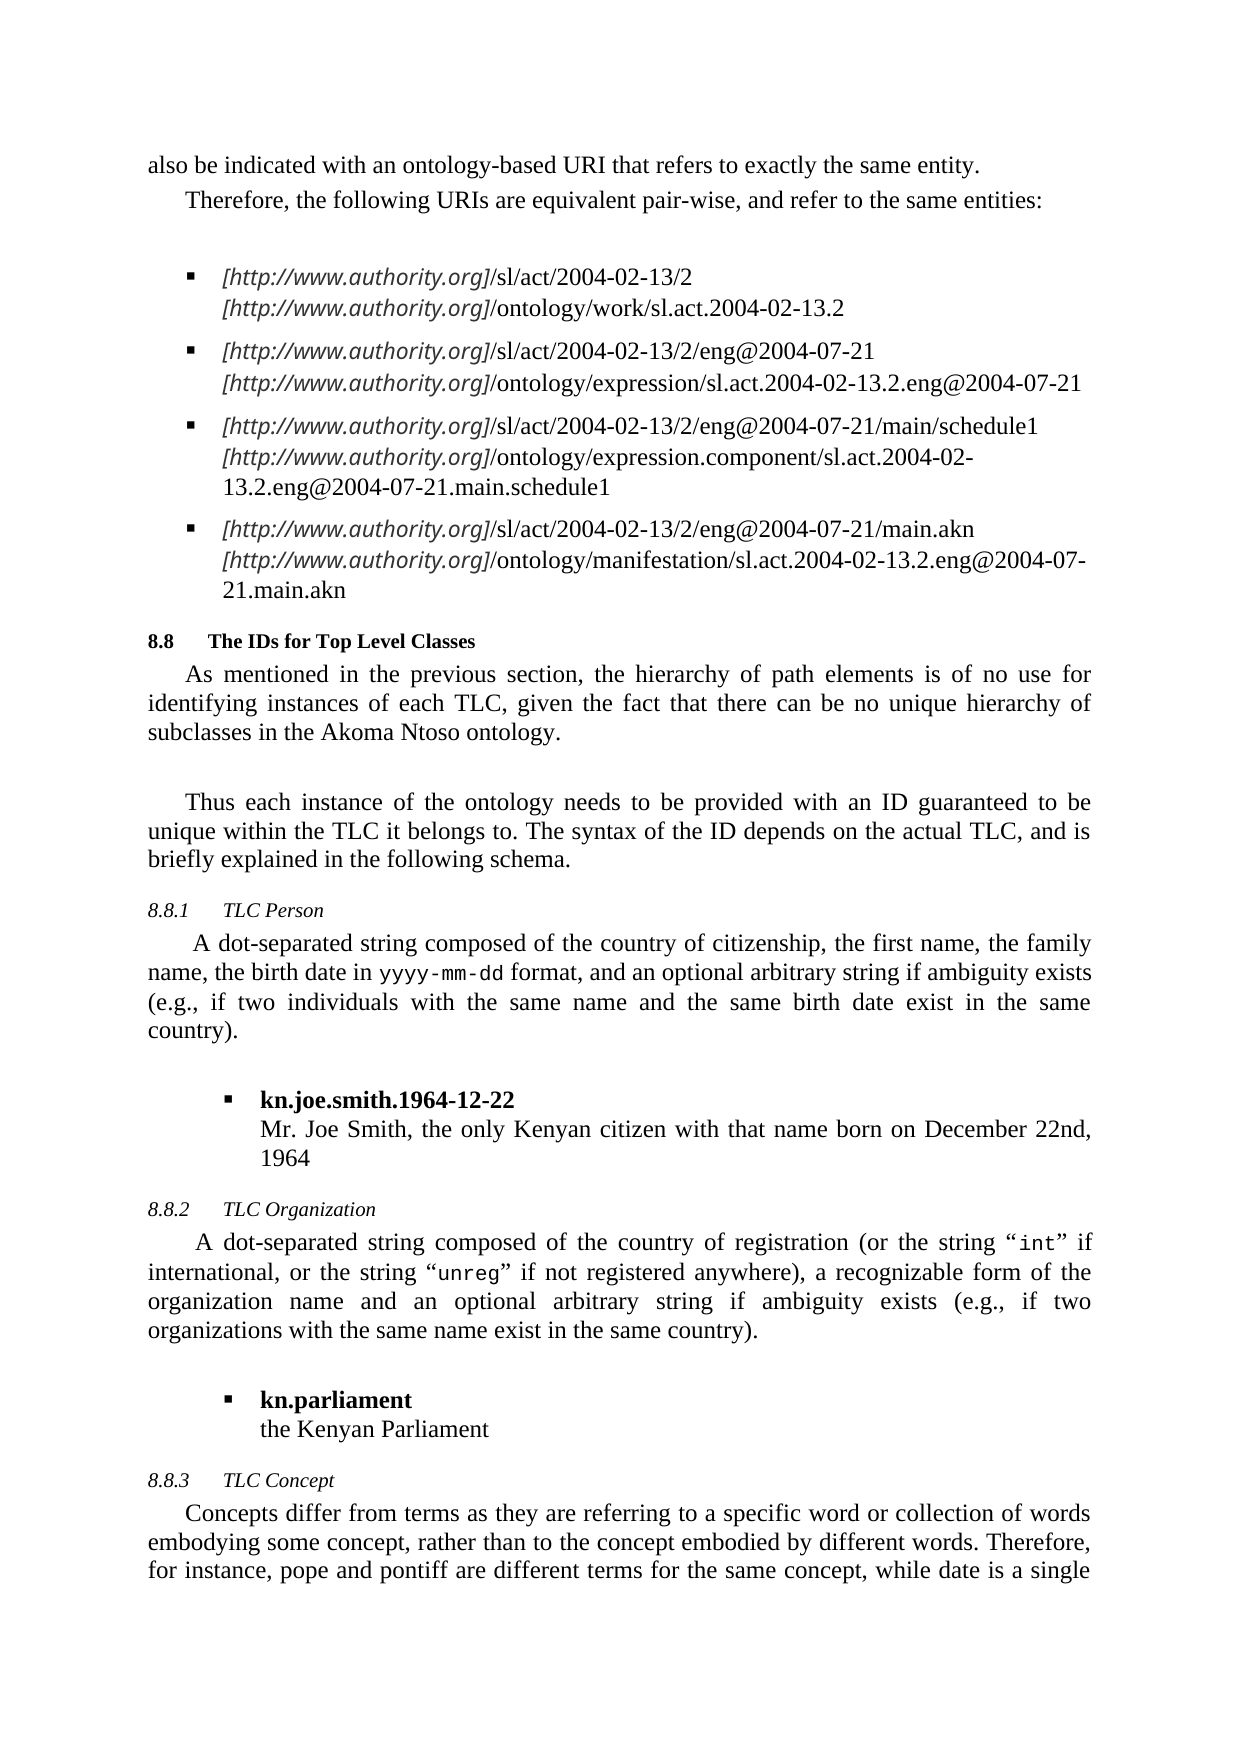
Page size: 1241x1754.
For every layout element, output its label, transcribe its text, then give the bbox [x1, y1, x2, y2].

list [http://www.authority.org]/sl/act/2004-02-13/2/eng@2004-07-21/main.akn [http://www.authority.org]/ontology/manifestation/sl.act.2004-02-13.2.eng@2004-07-21.main.akn [185, 513, 1092, 604]
subtitle The IDs for Top Level Classes [148, 629, 1092, 653]
text Therefore, the following URIs are equivalent pair-wise, and refer to the same entities: [148, 185, 1092, 214]
subtitle TLC Concept [148, 1468, 1092, 1492]
list [http://www.authority.org]/sl/act/2004-02-13/2/eng@2004-07-21 [http://www.authority.org]/ontology/expression/sl.act.2004-02-13.2.eng@2004-07-21 [185, 335, 1092, 398]
text Thus each instance of the ontology needs to be provided with an ID guaranteed to be unique within the TLC it belongs to. The syntax of the ID depends on the actual TLC, and is briefly explained in the following schema. [148, 787, 1092, 873]
text A dot-separated string composed of the country of citizenship, the first name, the family name, the birth date in yyyy-mm-dd format, and an optional arbitrary string if ambiguity exists (e.g., if two individuals with the same name and the same birth date exist in the same country). [148, 928, 1092, 1044]
text As mentioned in the previous section, the hierarchy of path elements is of no use for identifying instances of each TLC, given the fact that there can be no unique hierarchy of subclasses in the Akoma Ntoso ontology. [148, 659, 1092, 746]
list kn.parliament the Kenyan Parliament [222, 1385, 1092, 1443]
text also be indicated with an ontology-based URI that refers to exactly the same entity. [148, 150, 1092, 179]
text Concepts differ from terms as they are referring to a specific word or collection of words embodying some concept, rather than to the concept embodied by different words. Therefore, for instance, pope and pontiff are different terms for the same concept, while date is a single [148, 1498, 1092, 1584]
list [http://www.authority.org]/sl/act/2004-02-13/2/eng@2004-07-21/main/schedule1 [http://www.authority.org]/ontology/expression.component/sl.act.2004-02-13.2.eng@2004-07-21.main.schedule1 [185, 410, 1092, 501]
subtitle TLC Person [148, 898, 1092, 922]
list kn.joe.smith.1964-12-22 Mr. Joe Smith, the only Kenyan citizen with that name born on December 22nd, 1964 [222, 1086, 1092, 1172]
text A dot-separated string composed of the country of registration (or the string “int” if international, or the string “unreg” if not registered anywhere), a recognizable form of the organization name and an optional arbitrary string if ambiguity exists (e.g., if two organizations with the same name exist in the same country). [148, 1227, 1092, 1344]
list [http://www.authority.org]/sl/act/2004-02-13/2 [http://www.authority.org]/ontology/work/sl.act.2004-02-13.2 [185, 261, 1092, 323]
subtitle TLC Organization [148, 1197, 1092, 1221]
